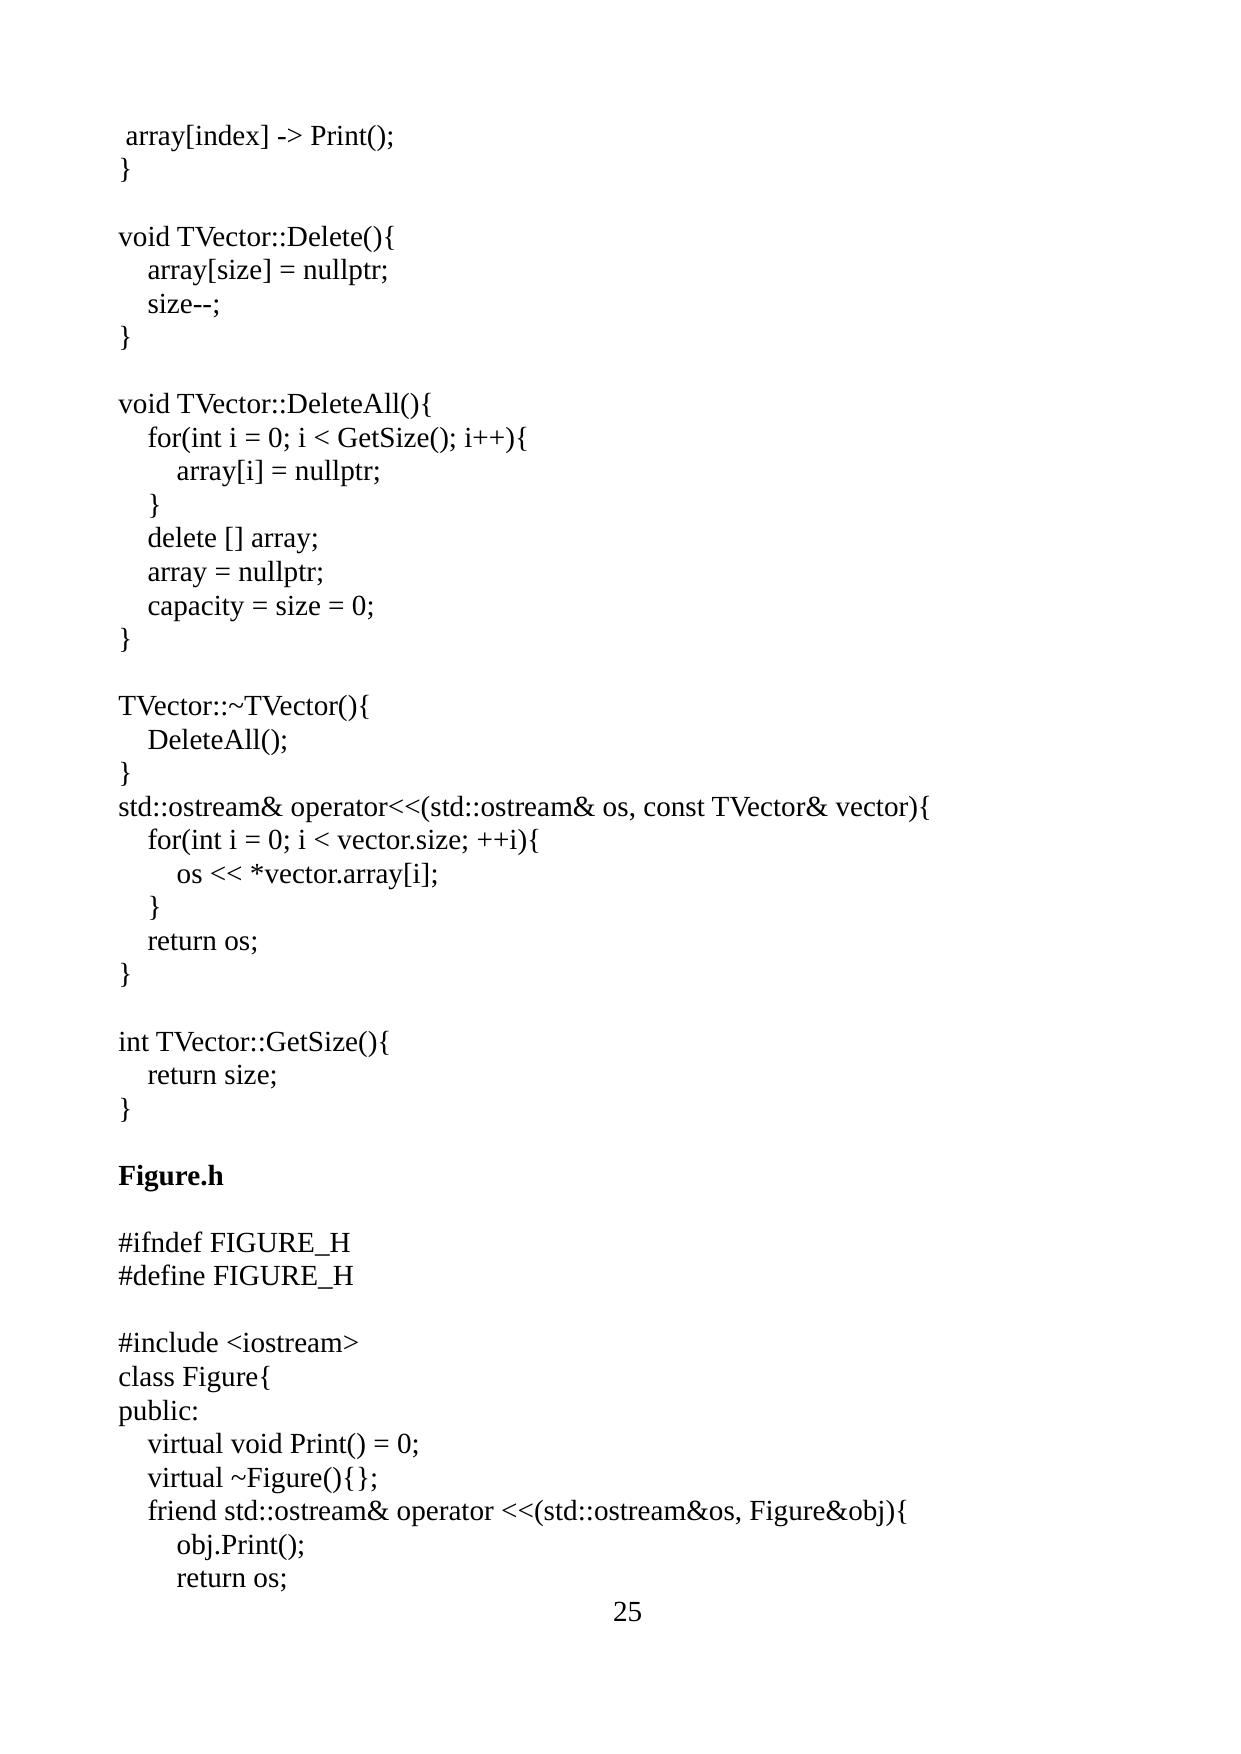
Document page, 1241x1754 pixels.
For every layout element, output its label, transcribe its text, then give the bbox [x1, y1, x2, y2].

text } [118, 152, 1122, 185]
text int TVector::GetSize(){ [118, 1024, 1122, 1057]
text friend std::ostream& operator <<(std::ostream&os, Figure&obj){ [118, 1493, 1122, 1527]
text 25 [118, 1594, 1122, 1627]
text } [118, 621, 1122, 655]
text std::ostream& operator<<(std::ostream& os, const TVector& vector){ [118, 789, 1122, 822]
text return os; [118, 1560, 1122, 1594]
text delete [] array; [118, 521, 1122, 554]
text void TVector::Delete(){ [118, 219, 1122, 252]
text size--; [118, 286, 1122, 319]
text array[size] = nullptr; [118, 252, 1122, 286]
text public: [118, 1393, 1122, 1426]
text #ifndef FIGURE_H [118, 1225, 1122, 1258]
text Figure.h [118, 1158, 1122, 1191]
text array = nullptr; [118, 554, 1122, 588]
text for(int i = 0; i < vector.size; ++i){ [118, 822, 1122, 856]
text class Figure{ [118, 1359, 1122, 1393]
text } [118, 889, 1122, 923]
text DeleteAll(); [118, 722, 1122, 755]
text } [118, 1091, 1122, 1124]
text TVector::~TVector(){ [118, 688, 1122, 722]
text return os; [118, 923, 1122, 957]
text } [118, 957, 1122, 990]
text void TVector::DeleteAll(){ [118, 386, 1122, 420]
text #define FIGURE_H [118, 1258, 1122, 1292]
text } [118, 755, 1122, 789]
text array[index] -> Print(); [118, 118, 1122, 152]
text for(int i = 0; i < GetSize(); i++){ [118, 420, 1122, 453]
text capacity = size = 0; [118, 588, 1122, 621]
text obj.Print(); [118, 1527, 1122, 1560]
text os << *vector.array[i]; [118, 856, 1122, 889]
text virtual void Print() = 0; [118, 1426, 1122, 1460]
text virtual ~Figure(){}; [118, 1460, 1122, 1493]
text } [118, 319, 1122, 353]
text #include <iostream> [118, 1326, 1122, 1359]
text array[i] = nullptr; [118, 453, 1122, 487]
text return size; [118, 1057, 1122, 1091]
text } [118, 487, 1122, 521]
